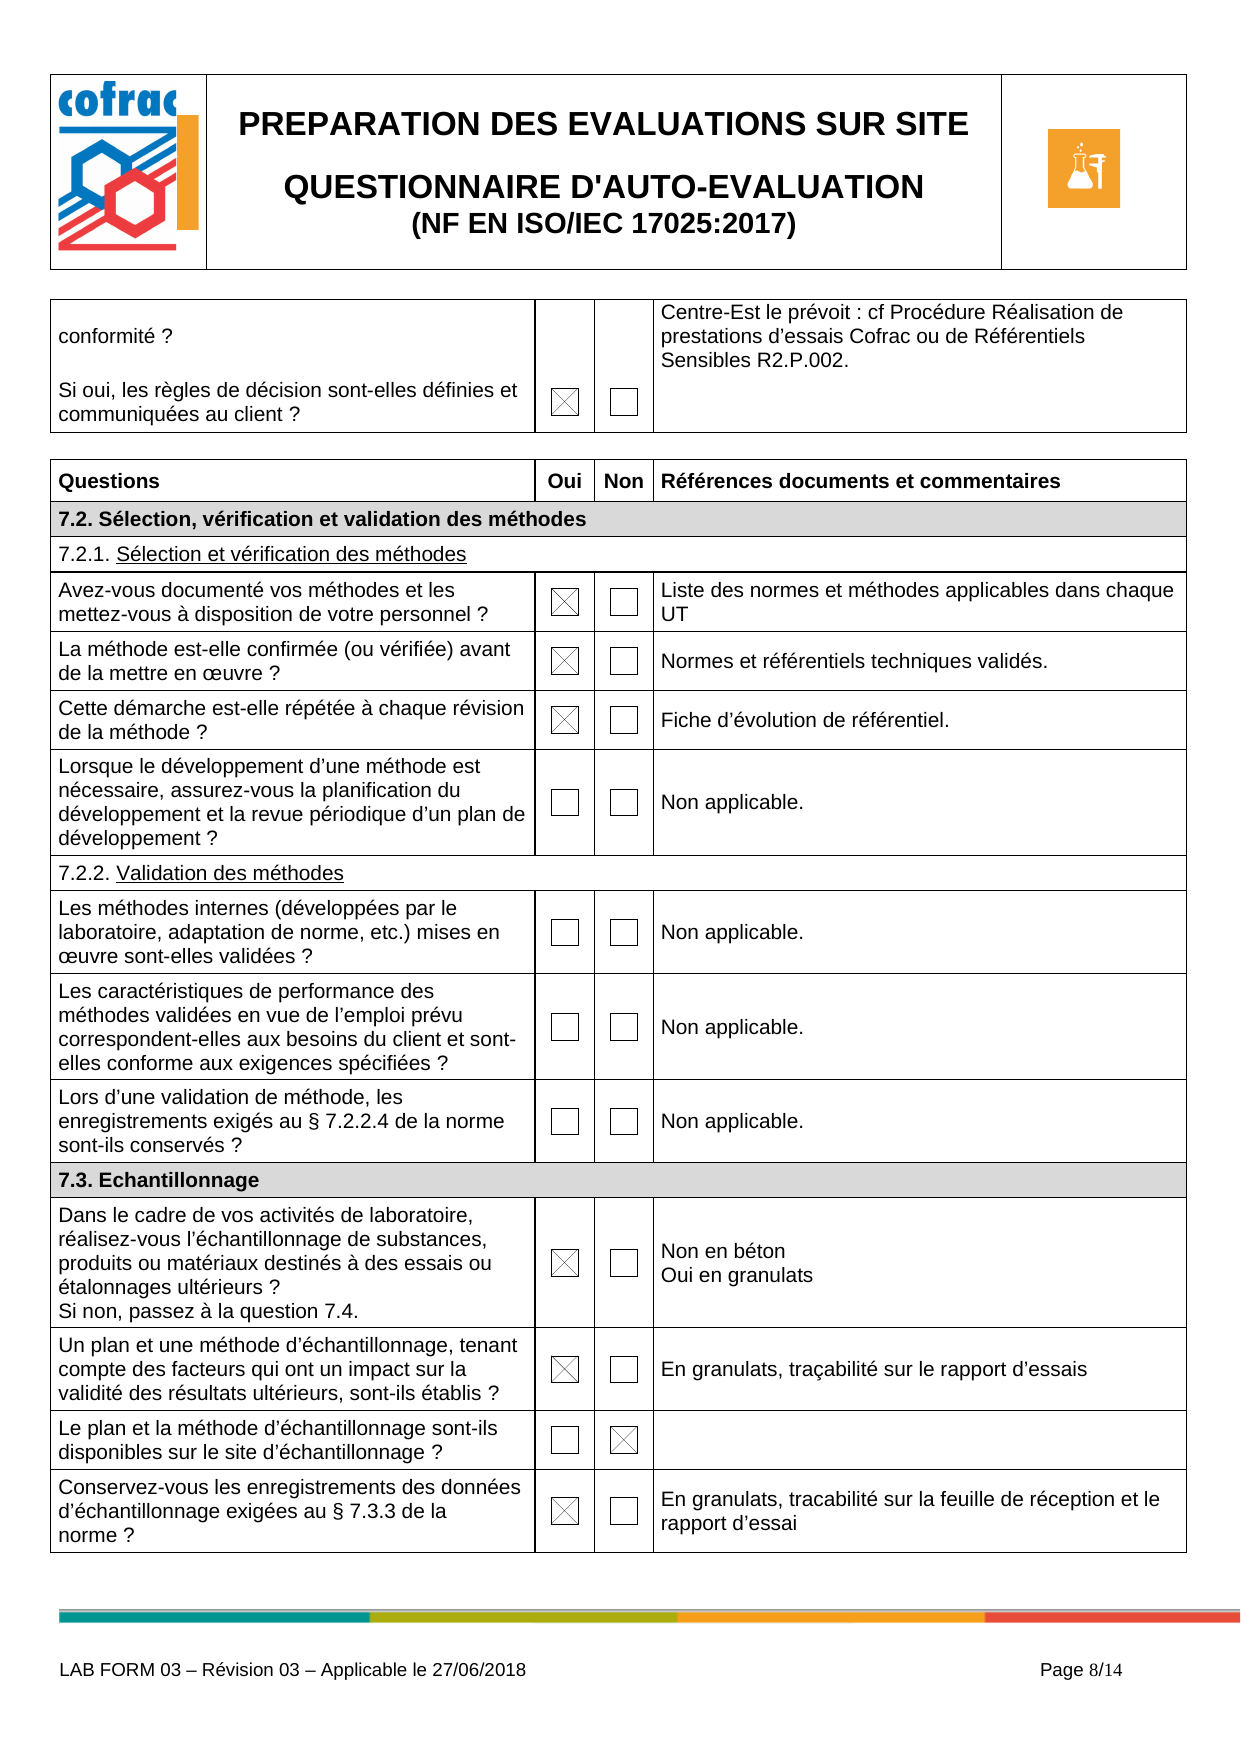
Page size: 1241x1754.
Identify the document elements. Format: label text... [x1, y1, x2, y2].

table_cell Les méthodes internes (développées par le laboratoire, adaptation de norme, etc.) mises en œuvre sont-elles validées ? [51, 891, 534, 973]
table_header Références documents et commentaires [654, 460, 1186, 501]
table_cell [595, 750, 653, 855]
table_cell [595, 1470, 653, 1552]
picture [177, 115, 199, 230]
table_cell [654, 1411, 1186, 1469]
table_cell [595, 1080, 653, 1162]
table_cell 7.3. Echantillonnage [51, 1163, 1186, 1197]
table_cell [595, 300, 653, 371]
table_cell Cette démarche est-elle répétée à chaque révision de la méthode ? [51, 691, 534, 748]
table_cell [536, 300, 594, 371]
table_cell [654, 371, 1186, 432]
table_cell [536, 1328, 594, 1410]
table_cell Centre-Est le prévoit : cf Procédure Réalisation de prestations d’essais Cofrac ou de Référentiels Sensibles R2.P.002. [654, 300, 1186, 371]
table_cell 7.2.1. Sélection et vérification des méthodes [51, 537, 1186, 571]
table_cell Dans le cadre de vos activités de laboratoire, réalisez-vous l’échantillonnage de substances, produits ou matériaux destinés à des essais ou étalonnages ultérieurs ? Si non, passez à la question 7.4. [51, 1198, 534, 1327]
table_cell [536, 1198, 594, 1327]
table_cell Lorsque le développement d’une méthode est nécessaire, assurez-vous la planification du développement et la revue périodique d’un plan de développement ? [51, 750, 534, 855]
table_cell Non applicable. [654, 750, 1186, 855]
table_cell [595, 1198, 653, 1327]
table_cell Conservez-vous les enregistrements des données d’échantillonnage exigées au § 7.3.3 de la norme ? [51, 1470, 534, 1552]
table_cell [536, 573, 594, 631]
table_cell [595, 1328, 653, 1410]
table_cell [536, 1411, 594, 1469]
table_cell La méthode est-elle confirmée (ou vérifiée) avant de la mettre en œuvre ? [51, 632, 534, 689]
table_cell Non applicable. [654, 1080, 1186, 1162]
table_cell Fiche d’évolution de référentiel. [654, 691, 1186, 748]
table_cell [595, 974, 653, 1079]
table_cell Non en béton Oui en granulats [654, 1198, 1186, 1327]
table_cell Le plan et la méthode d’échantillonnage sont-ils disponibles sur le site d’échantillonnage ? [51, 1411, 534, 1469]
table_cell En granulats, tracabilité sur la feuille de réception et le rapport d’essai [654, 1470, 1186, 1552]
table_cell conformité ? [51, 300, 534, 371]
table_cell 7.2. Sélection, vérification et validation des méthodes [51, 502, 1186, 536]
table_cell [536, 891, 594, 973]
table_cell [536, 974, 594, 1079]
table_cell [595, 371, 653, 432]
picture [1046, 129, 1121, 208]
table_cell Un plan et une méthode d’échantillonnage, tenant compte des facteurs qui ont un impact sur la validité des résultats ultérieurs, sont-ils établis ? [51, 1328, 534, 1410]
table_cell Non applicable. [654, 974, 1186, 1079]
table_cell Les caractéristiques de performance des méthodes validées en vue de l’emploi prévu correspondent-elles aux besoins du client et sont-elles conforme aux exigences spécifiées ? [51, 974, 534, 1079]
table_cell [595, 1411, 653, 1469]
table_cell [595, 632, 653, 689]
table_cell 7.2.2. Validation des méthodes [51, 856, 1186, 890]
table_header Non [595, 460, 653, 501]
table_cell Avez-vous documenté vos méthodes et les mettez-vous à disposition de votre personnel ? [51, 573, 534, 631]
table_cell [595, 573, 653, 631]
table_cell Si oui, les règles de décision sont-elles définies et communiquées au client ? [51, 371, 534, 432]
table_cell [536, 691, 594, 748]
table_cell [536, 1470, 594, 1552]
table_cell Liste des normes et méthodes applicables dans chaque UT [654, 573, 1186, 631]
table_cell [595, 691, 653, 748]
table_cell [536, 750, 594, 855]
picture [59, 1609, 1241, 1624]
table_header Oui [536, 460, 594, 501]
table_cell [595, 891, 653, 973]
table_cell [536, 1080, 594, 1162]
table_cell [536, 371, 594, 432]
table_header Questions [51, 460, 534, 501]
table_cell Normes et référentiels techniques validés. [654, 632, 1186, 689]
table_cell Lors d’une validation de méthode, les enregistrements exigés au § 7.2.2.4 de la norme sont-ils conservés ? [51, 1080, 534, 1162]
table_cell Non applicable. [654, 891, 1186, 973]
table_cell En granulats, traçabilité sur le rapport d’essais [654, 1328, 1186, 1410]
table_cell [536, 632, 594, 689]
